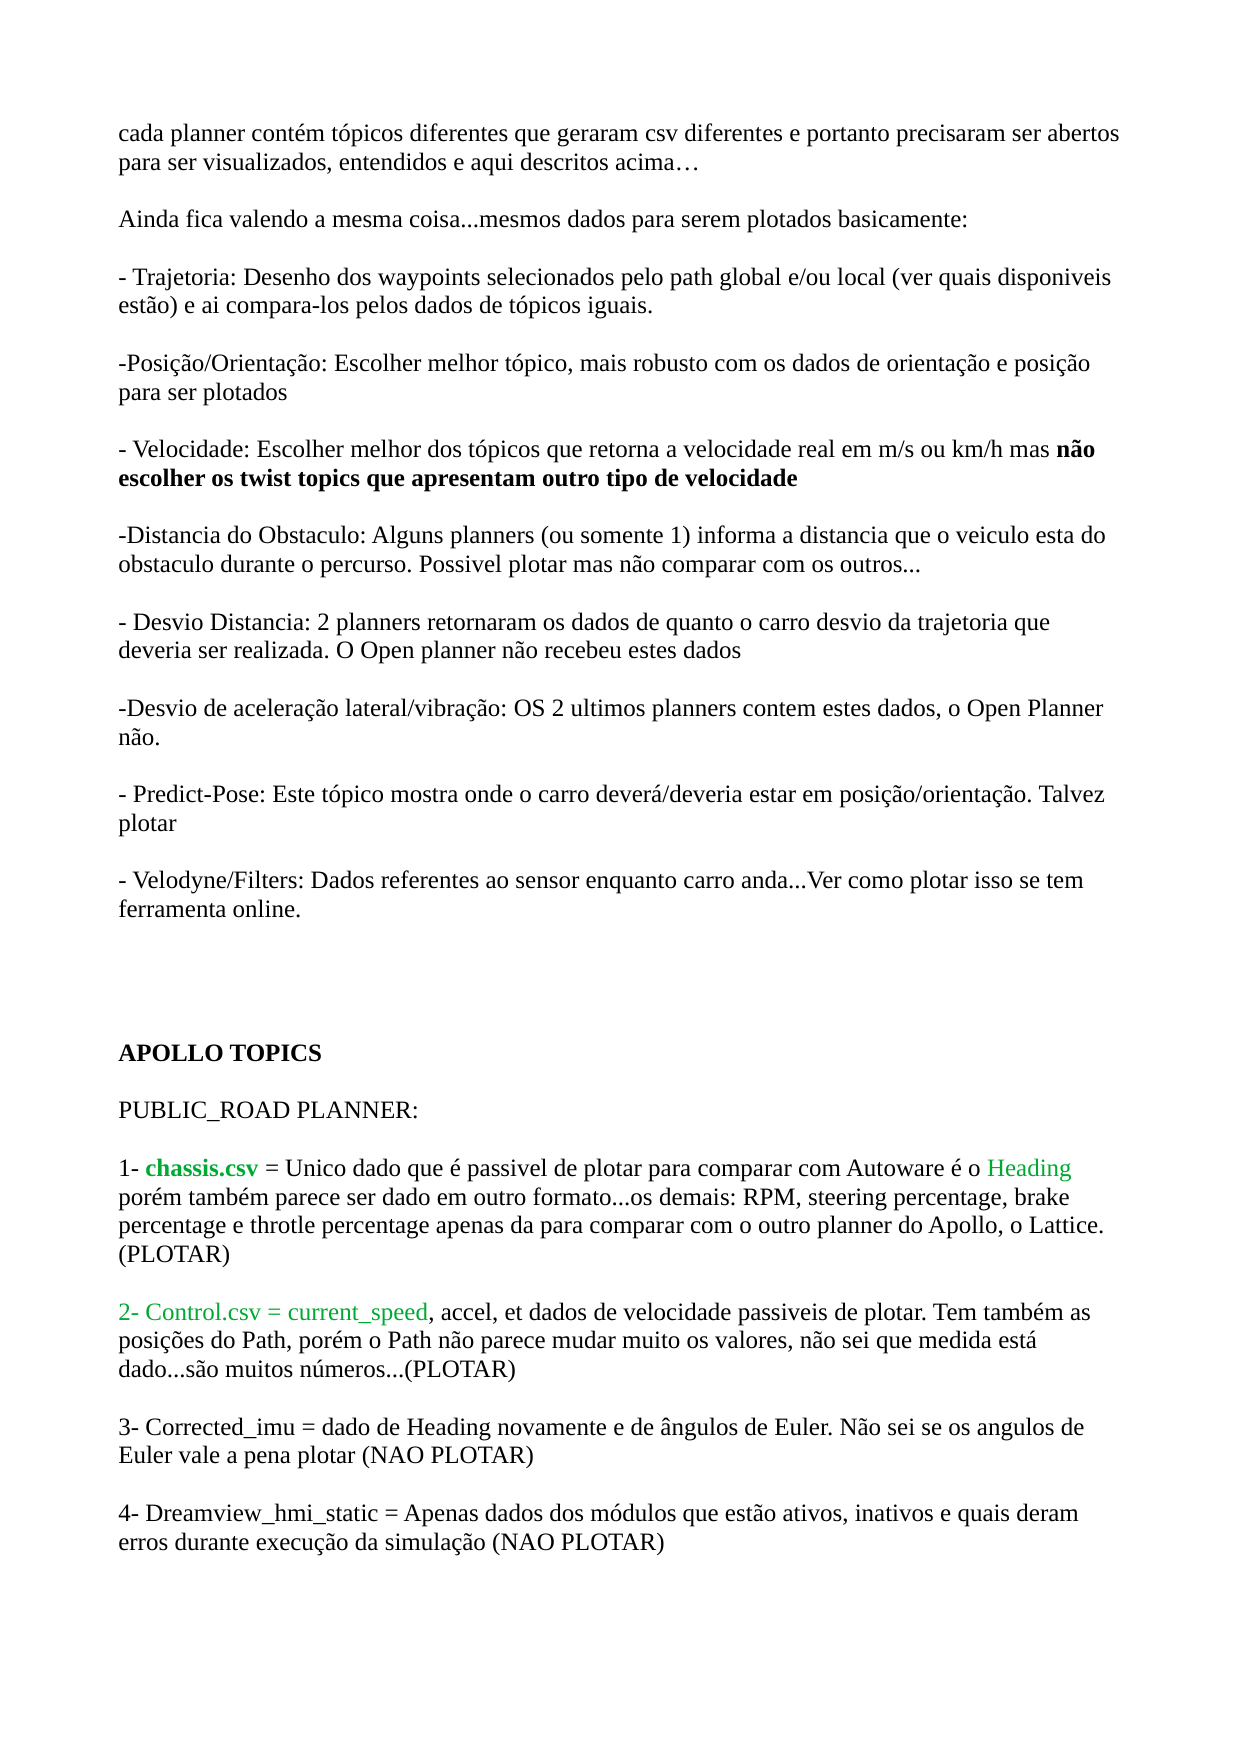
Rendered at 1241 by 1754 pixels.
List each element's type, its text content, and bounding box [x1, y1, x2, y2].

text -Posição/Orientação: Escolher melhor tópico, mais robusto com os dados de orientação e posição para ser plotados [118, 348, 1122, 406]
text APOLLO TOPICS [118, 1009, 1122, 1067]
text 3- Corrected_imu = dado de Heading novamente e de ângulos de Euler. Não sei se os angulos de Euler vale a pena plotar (NAO PLOTAR) [118, 1412, 1122, 1469]
text -Desvio de aceleração lateral/vibração: OS 2 ultimos planners contem estes dados, o Open Planner não. [118, 693, 1122, 751]
text 1- chassis.csv = Unico dado que é passivel de plotar para comparar com Autoware é o Heading porém também parece ser dado em outro formato...os demais: RPM, steering percentage, brake percentage e throtle percentage apenas da para comparar com o outro planner do Apollo, o Lattice. (PLOTAR) [118, 1153, 1122, 1268]
text - Desvio Distancia: 2 planners retornaram os dados de quanto o carro desvio da trajetoria que deveria ser realizada. O Open planner não recebeu estes dados [118, 607, 1122, 664]
text - Velocidade: Escolher melhor dos tópicos que retorna a velocidade real em m/s ou km/h mas não escolher os twist topics que apresentam outro tipo de velocidade [118, 434, 1122, 492]
text - Trajetoria: Desenho dos waypoints selecionados pelo path global e/ou local (ver quais disponiveis estão) e ai compara-los pelos dados de tópicos iguais. [118, 262, 1122, 319]
text - Predict-Pose: Este tópico mostra onde o carro deverá/deveria estar em posição/orientação. Talvez plotar [118, 779, 1122, 837]
text -Distancia do Obstaculo: Alguns planners (ou somente 1) informa a distancia que o veiculo esta do obstaculo durante o percurso. Possivel plotar mas não comparar com os outros... [118, 521, 1122, 578]
text PUBLIC_ROAD PLANNER: [118, 1096, 1122, 1124]
text - Velodyne/Filters: Dados referentes ao sensor enquanto carro anda...Ver como plotar isso se tem ferramenta online. [118, 866, 1122, 923]
text 4- Dreamview_hmi_static = Apenas dados dos módulos que estão ativos, inativos e quais deram erros durante execução da simulação (NAO PLOTAR) [118, 1498, 1122, 1556]
text 2- Control.csv = current_speed, accel, et dados de velocidade passiveis de plotar. Tem também as posições do Path, porém o Path não parece mudar muito os valores, não sei que medida está dado...são muitos números...(PLOTAR) [118, 1297, 1122, 1383]
text Ainda fica valendo a mesma coisa...mesmos dados para serem plotados basicamente: [118, 204, 1122, 233]
text cada planner contém tópicos diferentes que geraram csv diferentes e portanto precisaram ser abertos para ser visualizados, entendidos e aqui descritos acima… [118, 118, 1122, 176]
